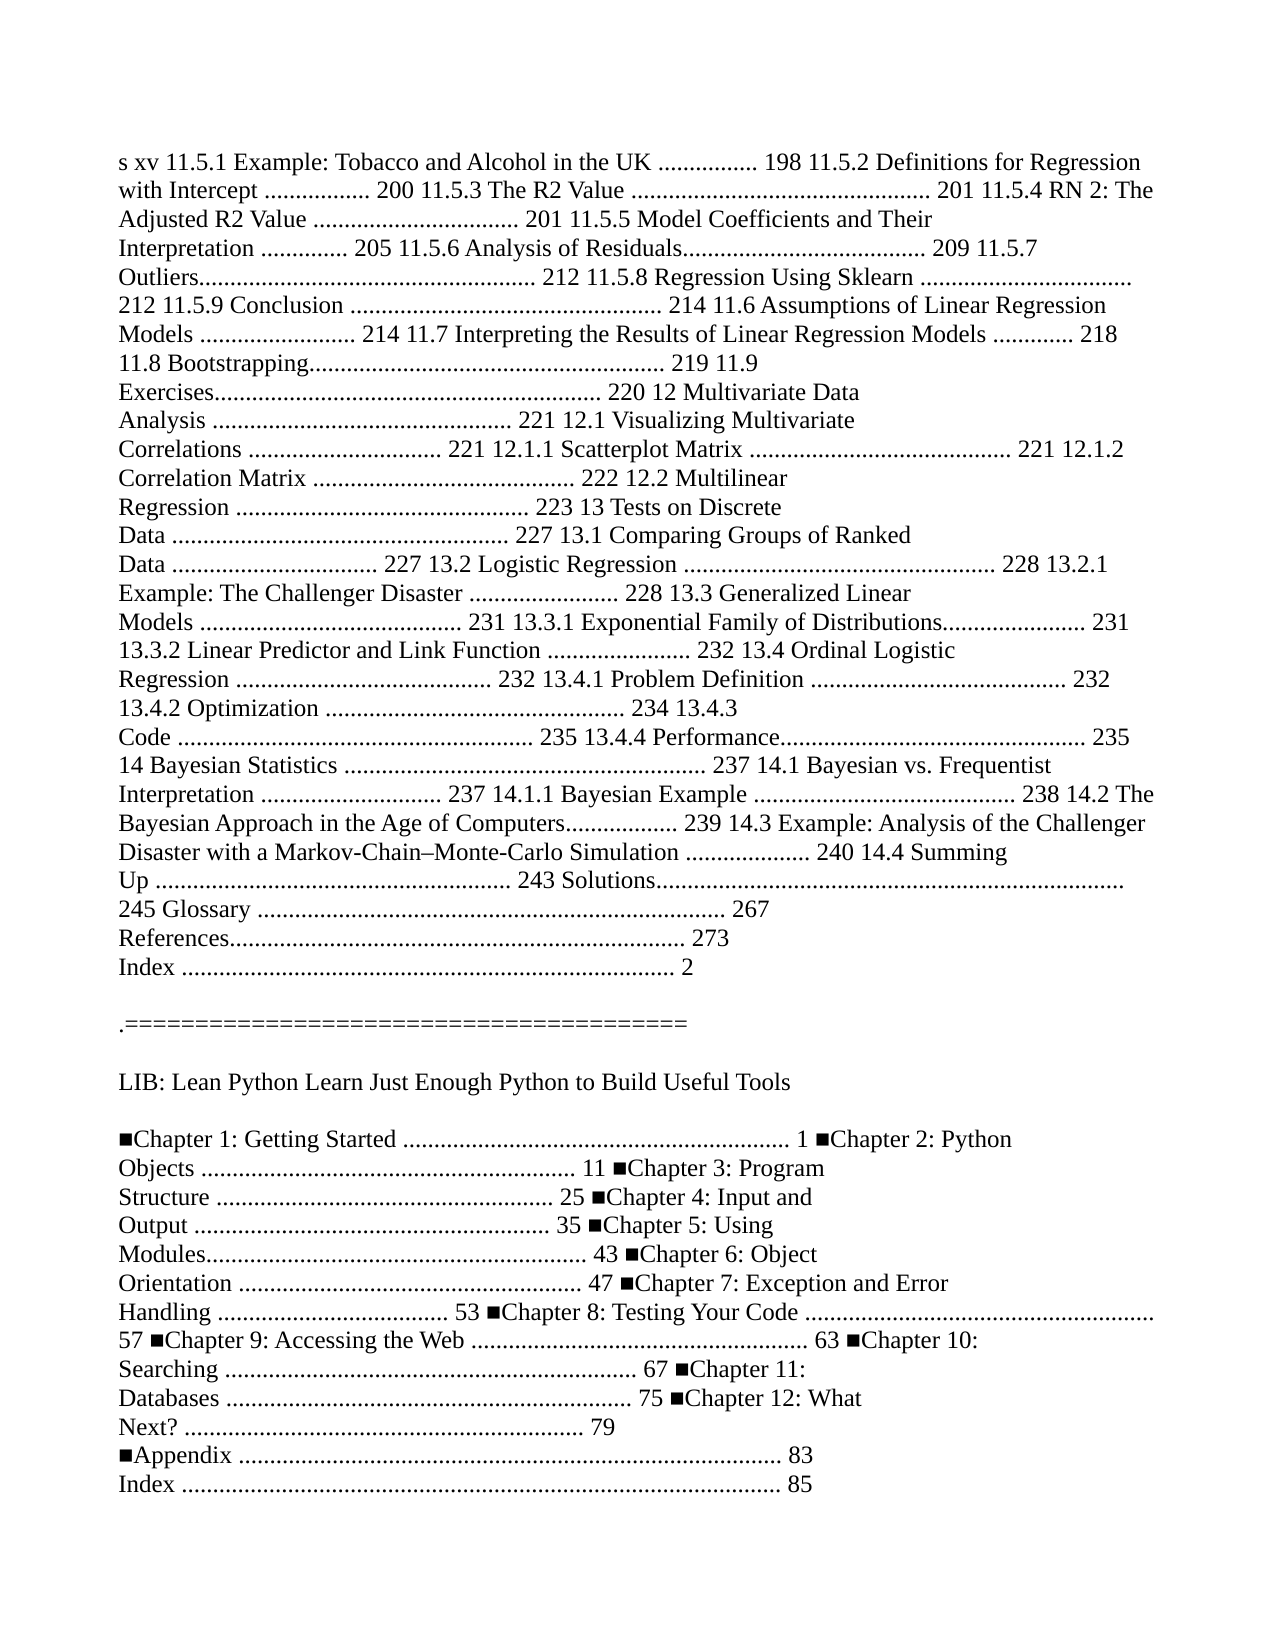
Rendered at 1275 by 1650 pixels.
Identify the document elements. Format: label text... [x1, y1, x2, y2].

text s xv 11.5.1 Example: Tobacco and Alcohol in the UK ................ 198 11.5.2 Definitions for Regression with Intercept ................. 200 11.5.3 The R2 Value ................................................ 201 11.5.4 RN 2: The Adjusted R2 Value ................................. 201 11.5.5 Model Coefficients and Their Interpretation .............. 205 11.5.6 Analysis of Residuals....................................... 209 11.5.7 Outliers...................................................... 212 11.5.8 Regression Using Sklearn .................................. 212 11.5.9 Conclusion .................................................. 214 11.6 Assumptions of Linear Regression Models ......................... 214 11.7 Interpreting the Results of Linear Regression Models ............. 218 11.8 Bootstrapping......................................................... 219 11.9 Exercises.............................................................. 220 12 Multivariate Data Analysis ................................................ 221 12.1 Visualizing Multivariate Correlations ............................... 221 12.1.1 Scatterplot Matrix .......................................... 221 12.1.2 Correlation Matrix .......................................... 222 12.2 Multilinear Regression ............................................... 223 13 Tests on Discrete Data ...................................................... 227 13.1 Comparing Groups of Ranked Data ................................. 227 13.2 Logistic Regression .................................................. 228 13.2.1 Example: The Challenger Disaster ........................ 228 13.3 Generalized Linear Models .......................................... 231 13.3.1 Exponential Family of Distributions....................... 231 13.3.2 Linear Predictor and Link Function ....................... 232 13.4 Ordinal Logistic Regression ......................................... 232 13.4.1 Problem Definition ......................................... 232 13.4.2 Optimization ................................................ 234 13.4.3 Code ......................................................... 235 13.4.4 Performance................................................. 235 14 Bayesian Statistics .......................................................... 237 14.1 Bayesian vs. Frequentist Interpretation ............................. 237 14.1.1 Bayesian Example .......................................... 238 14.2 The Bayesian Approach in the Age of Computers.................. 239 14.3 Example: Analysis of the Challenger Disaster with a Markov-Chain–Monte-Carlo Simulation .................... 240 14.4 Summing Up ......................................................... 243 Solutions........................................................................... 245 Glossary ........................................................................... 267 References......................................................................... 273 Index ............................................................................... 2 [118, 147, 1157, 981]
text ■Chapter 1: Getting Started .............................................................. 1 ■Chapter 2: Python Objects ............................................................ 11 ■Chapter 3: Program Structure ...................................................... 25 ■Chapter 4: Input and Output ......................................................... 35 ■Chapter 5: Using Modules............................................................. 43 ■Chapter 6: Object Orientation ....................................................... 47 ■Chapter 7: Exception and Error Handling ..................................... 53 ■Chapter 8: Testing Your Code ........................................................ 57 ■Chapter 9: Accessing the Web ...................................................... 63 ■Chapter 10: Searching .................................................................. 67 ■Chapter 11: Databases ................................................................. 75 ■Chapter 12: What Next? ................................................................ 79 ■Appendix ....................................................................................... 83 Index ................................................................................................ 85 [118, 1124, 1157, 1498]
text LIB: Lean Python Learn Just Enough Python to Build Useful Tools [118, 1067, 1157, 1096]
text .======================================== [118, 1009, 1157, 1038]
